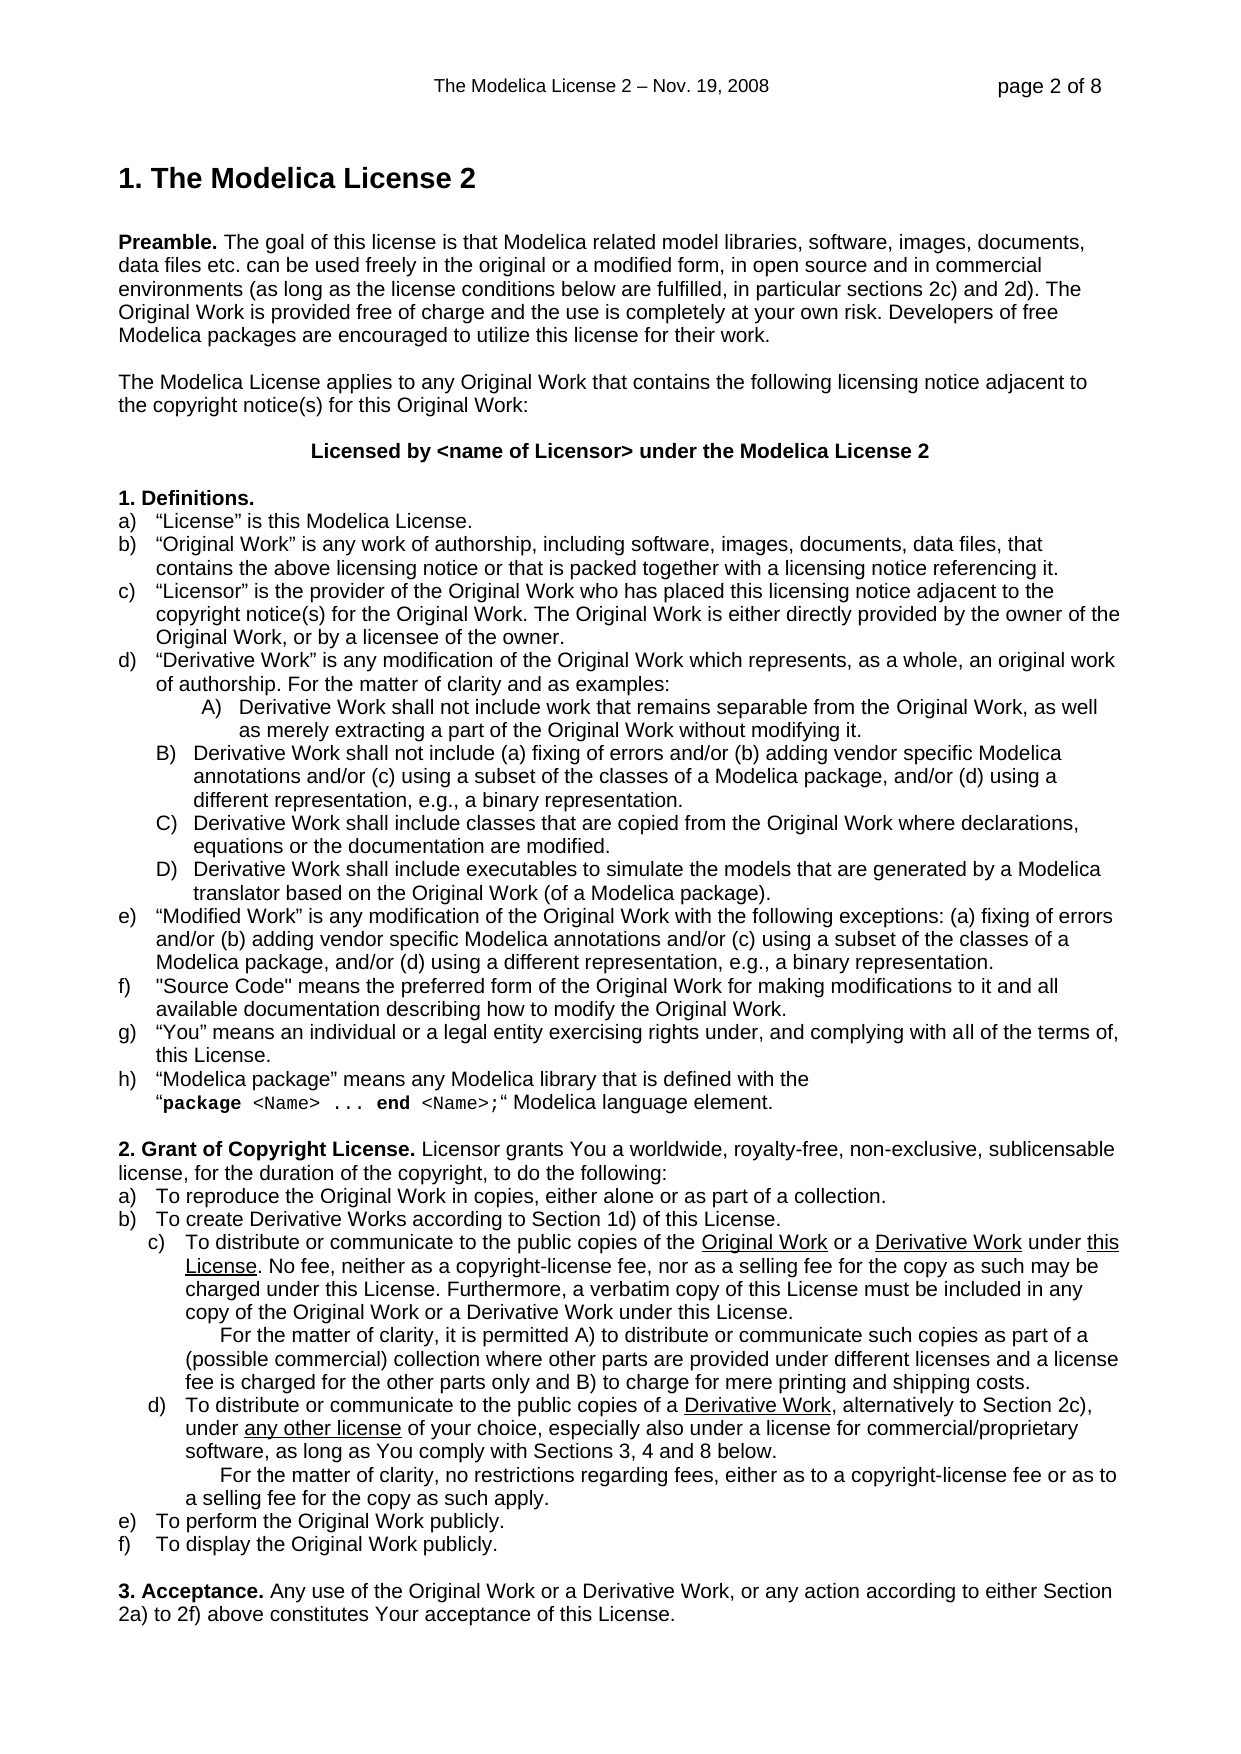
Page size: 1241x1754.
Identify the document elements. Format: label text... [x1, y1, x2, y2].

subtitle The Modelica License 2 [118, 162, 1122, 195]
list To perform the Original Work publicly. [118, 1510, 1122, 1533]
list “Licensor” is the provider of the Original Work who has placed this licensing notice adjacent to the copyright notice(s) for the Original Work. The Original Work is either directly provided by the owner of the Original Work, or by a licensee of the owner. [118, 579, 1122, 649]
text 3. Acceptance. Any use of the Original Work or a Derivative Work, or any action according to either Section 2a) to 2f) above constitutes Your acceptance of this License. [118, 1579, 1122, 1626]
text Preamble. The goal of this license is that Modelica related model libraries, software, images, documents, data files etc. can be used freely in the original or a modified form, in open source and in commercial environments (as long as the license conditions below are fulfilled, in particular sections 2c) and 2d). The Original Work is provided free of charge and the use is completely at your own risk. Developers of free Modelica packages are encouraged to utilize this license for their work. [118, 231, 1122, 347]
text Licensed by <name of Licensor> under the Modelica License 2 [118, 440, 1122, 463]
list To distribute or communicate to the public copies of the Original Work or a Derivative Work under this License. No fee, neither as a copyright-license fee, nor as a selling fee for the copy as such may be charged under this License. Furthermore, a verbatim copy of this License must be included in any copy of the Original Work or a Derivative Work under this License. For the matter of clarity, it is permitted A) to distribute or communicate such copies as part of a (possible commercial) collection where other parts are provided under different licenses and a license fee is charged for the other parts only and B) to charge for mere printing and shipping costs. [148, 1231, 1122, 1393]
text 1. Definitions. [118, 486, 1122, 509]
list “License” is this Modelica License. [118, 509, 1122, 533]
list Derivative Work shall include executables to simulate the models that are generated by a Modelica translator based on the Original Work (of a Modelica package). [156, 858, 1122, 904]
list “Original Work” is any work of authorship, including software, images, documents, data files, that contains the above licensing notice or that is packed together with a licensing notice referencing it. [118, 533, 1122, 579]
text 2. Grant of Copyright License. Licensor grants You a worldwide, royalty-free, non-exclusive, sublicensable license, for the duration of the copyright, to do the following: [118, 1138, 1122, 1184]
list “Modelica package” means any Modelica library that is defined with the “package <Name> ... end <Name>;“ Modelica language element. [118, 1067, 1122, 1115]
list Derivative Work shall not include work that remains separable from the Original Work, as well as merely extracting a part of the Original Work without modifying it. [201, 695, 1122, 742]
list "Source Code" means the preferred form of the Original Work for making modifications to it and all available documentation describing how to modify the Original Work. [118, 974, 1122, 1021]
list To reproduce the Original Work in copies, either alone or as part of a collection. [118, 1184, 1122, 1208]
list To create Derivative Works according to Section 1d) of this License. [118, 1208, 1122, 1231]
list “You” means an individual or a legal entity exercising rights under, and complying with all of the terms of, this License. [118, 1021, 1122, 1067]
list To distribute or communicate to the public copies of a Derivative Work, alternatively to Section 2c), under any other license of your choice, especially also under a license for commercial/proprietary software, as long as You comply with Sections 3, 4 and 8 below. For the matter of clarity, no restrictions regarding fees, either as to a copyright-license fee or as to a selling fee for the copy as such apply. [148, 1393, 1122, 1510]
list To display the Original Work publicly. [118, 1533, 1122, 1556]
list “Derivative Work” is any modification of the Original Work which represents, as a whole, an original work of authorship. For the matter of clarity and as examples: [118, 649, 1122, 695]
list “Modified Work” is any modification of the Original Work with the following exceptions: (a) fixing of errors and/or (b) adding vendor specific Modelica annotations and/or (c) using a subset of the classes of a Modelica package, and/or (d) using a different representation, e.g., a binary representation. [118, 904, 1122, 974]
text The Modelica License applies to any Original Work that contains the following licensing notice adjacent to the copyright notice(s) for this Original Work: [118, 370, 1122, 417]
list Derivative Work shall include classes that are copied from the Original Work where declarations, equations or the documentation are modified. [156, 812, 1122, 858]
list Derivative Work shall not include (a) fixing of errors and/or (b) adding vendor specific Modelica annotations and/or (c) using a subset of the classes of a Modelica package, and/or (d) using a different representation, e.g., a binary representation. [156, 742, 1122, 812]
